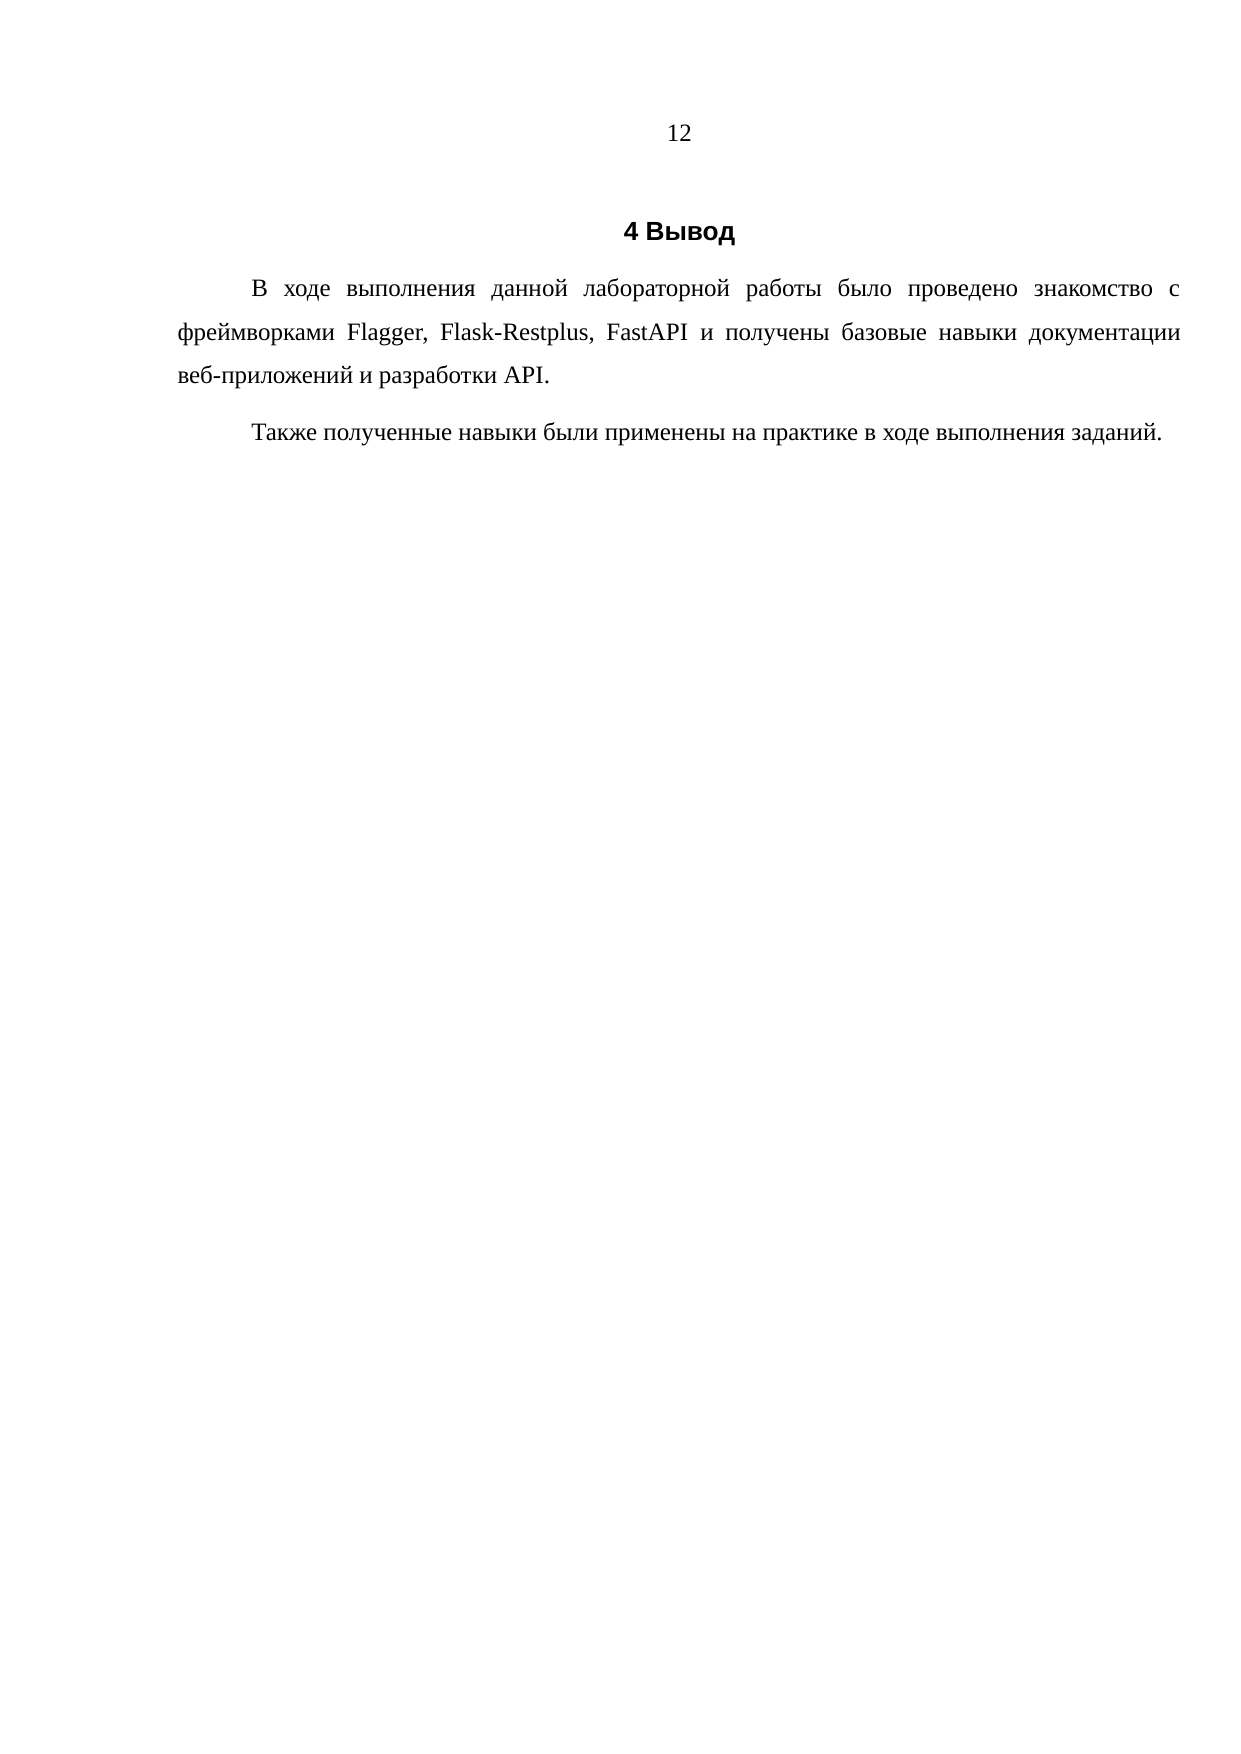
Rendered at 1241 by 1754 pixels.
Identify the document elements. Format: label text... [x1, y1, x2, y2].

text Также полученные навыки были применены на практике в ходе выполнения заданий. [177, 417, 1181, 446]
subtitle Вывод [177, 216, 1181, 246]
text В ходе выполнения данной лабораторной работы было проведено знакомство с фреймворками Flagger, Flask-Restplus, FastAPI и получены базовые навыки документации веб-приложений и разработки API. [177, 273, 1181, 388]
